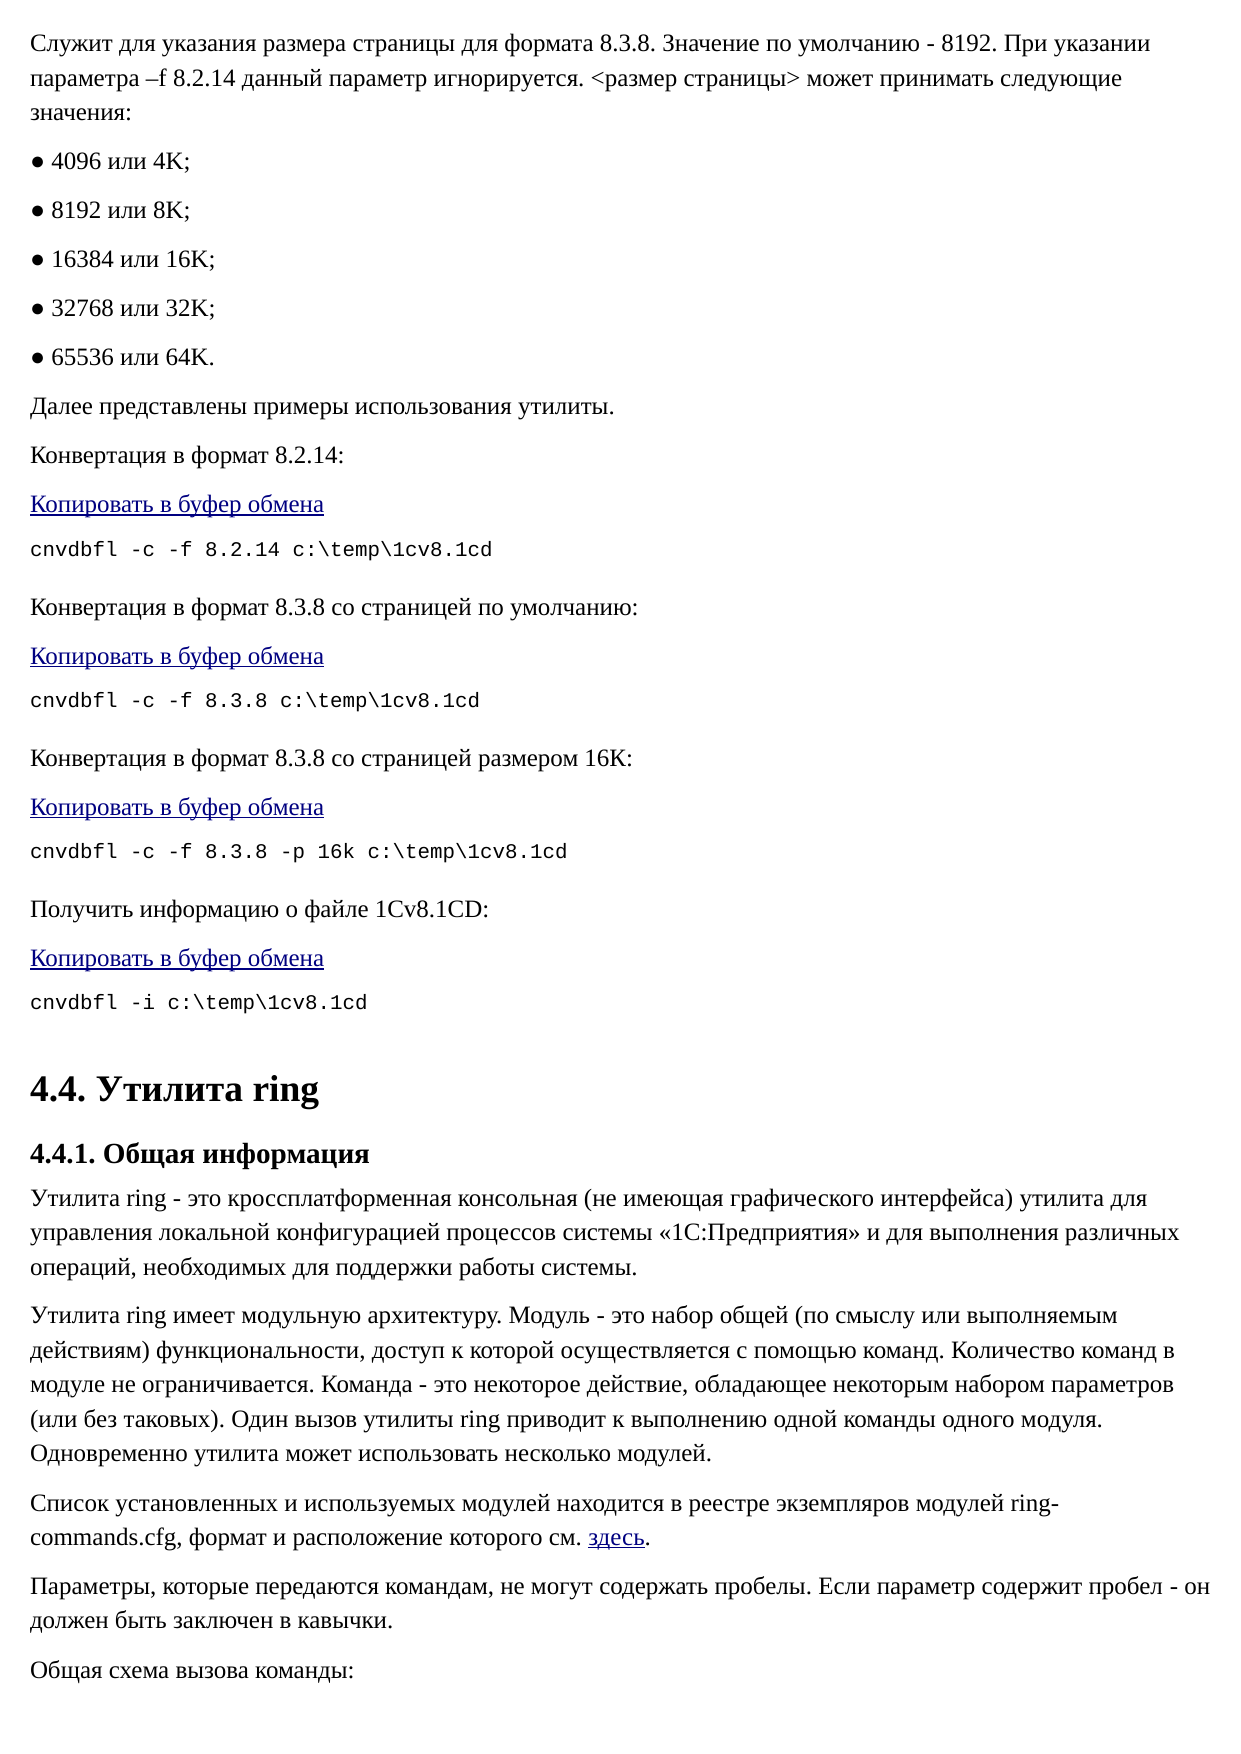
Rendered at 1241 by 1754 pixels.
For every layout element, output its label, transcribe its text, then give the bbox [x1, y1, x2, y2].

subtitle 4.4.1. Общая информация [30, 1137, 1211, 1170]
text Конвертация в формат 8.3.8 со страницей по умолчанию: [30, 592, 1211, 621]
text cnvdbfl -c -f 8.2.14 c:\temp\1cv8.1cd [30, 539, 1211, 562]
text Утилита ring ‑ это кроссплатформенная консольная (не имеющая графического интерфейса) утилита для управления локальной конфигурацией процессов системы «1С:Предприятия» и для выполнения различных операций, необходимых для поддержки работы системы. [30, 1183, 1211, 1280]
text Конвертация в формат 8.3.8 со страницей размером 16К: [30, 743, 1211, 772]
text Общая схема вызова команды: [30, 1655, 1211, 1683]
text Копировать в буфер обмена [30, 792, 1211, 821]
text cnvdbfl -c -f 8.3.8 c:\temp\1cv8.1cd [30, 690, 1211, 713]
text ● 16384 или 16K; [30, 244, 1211, 273]
text cnvdbfl -c -f 8.3.8 -p 16k c:\temp\1cv8.1cd [30, 841, 1211, 865]
text ● 4096 или 4K; [30, 146, 1211, 175]
text Конвертация в формат 8.2.14: [30, 441, 1211, 469]
text Копировать в буфер обмена [30, 641, 1211, 669]
text ● 65536 или 64K. [30, 342, 1211, 371]
text cnvdbfl -i c:\temp\1cv8.1cd [30, 992, 1211, 1016]
text Служит для указания размера страницы для формата 8.3.8. Значение по умолчанию ‑ 8192. При указании параметра –f 8.2.14 данный параметр игнорируется. <размер страницы> может принимать следующие значения: [30, 28, 1211, 126]
text ● 32768 или 32K; [30, 293, 1211, 322]
text Параметры, которые передаются командам, не могут содержать пробелы. Если параметр содержит пробел ‑ он должен быть заключен в кавычки. [30, 1571, 1211, 1634]
text Утилита ring имеет модульную архитектуру. Модуль ‑ это набор общей (по смыслу или выполняемым действиям) функциональности, доступ к которой осуществляется с помощью команд. Количество команд в модуле не ограничивается. Команда ‑ это некоторое действие, обладающее некоторым набором параметров (или без таковых). Один вызов утилиты ring приводит к выполнению одной команды одного модуля. Одновременно утилита может использовать несколько модулей. [30, 1301, 1211, 1467]
text Далее представлены примеры использования утилиты. [30, 391, 1211, 420]
subtitle 4.4. Утилита ring [30, 1066, 1211, 1109]
text Копировать в буфер обмена [30, 489, 1211, 518]
text Копировать в буфер обмена [30, 943, 1211, 972]
text Получить информацию о файле 1Cv8.1CD: [30, 894, 1211, 923]
text Список установленных и используемых модулей находится в реестре экземпляров модулей ring-commands.cfg, формат и расположение которого см. здесь. [30, 1488, 1211, 1551]
text ● 8192 или 8K; [30, 195, 1211, 224]
